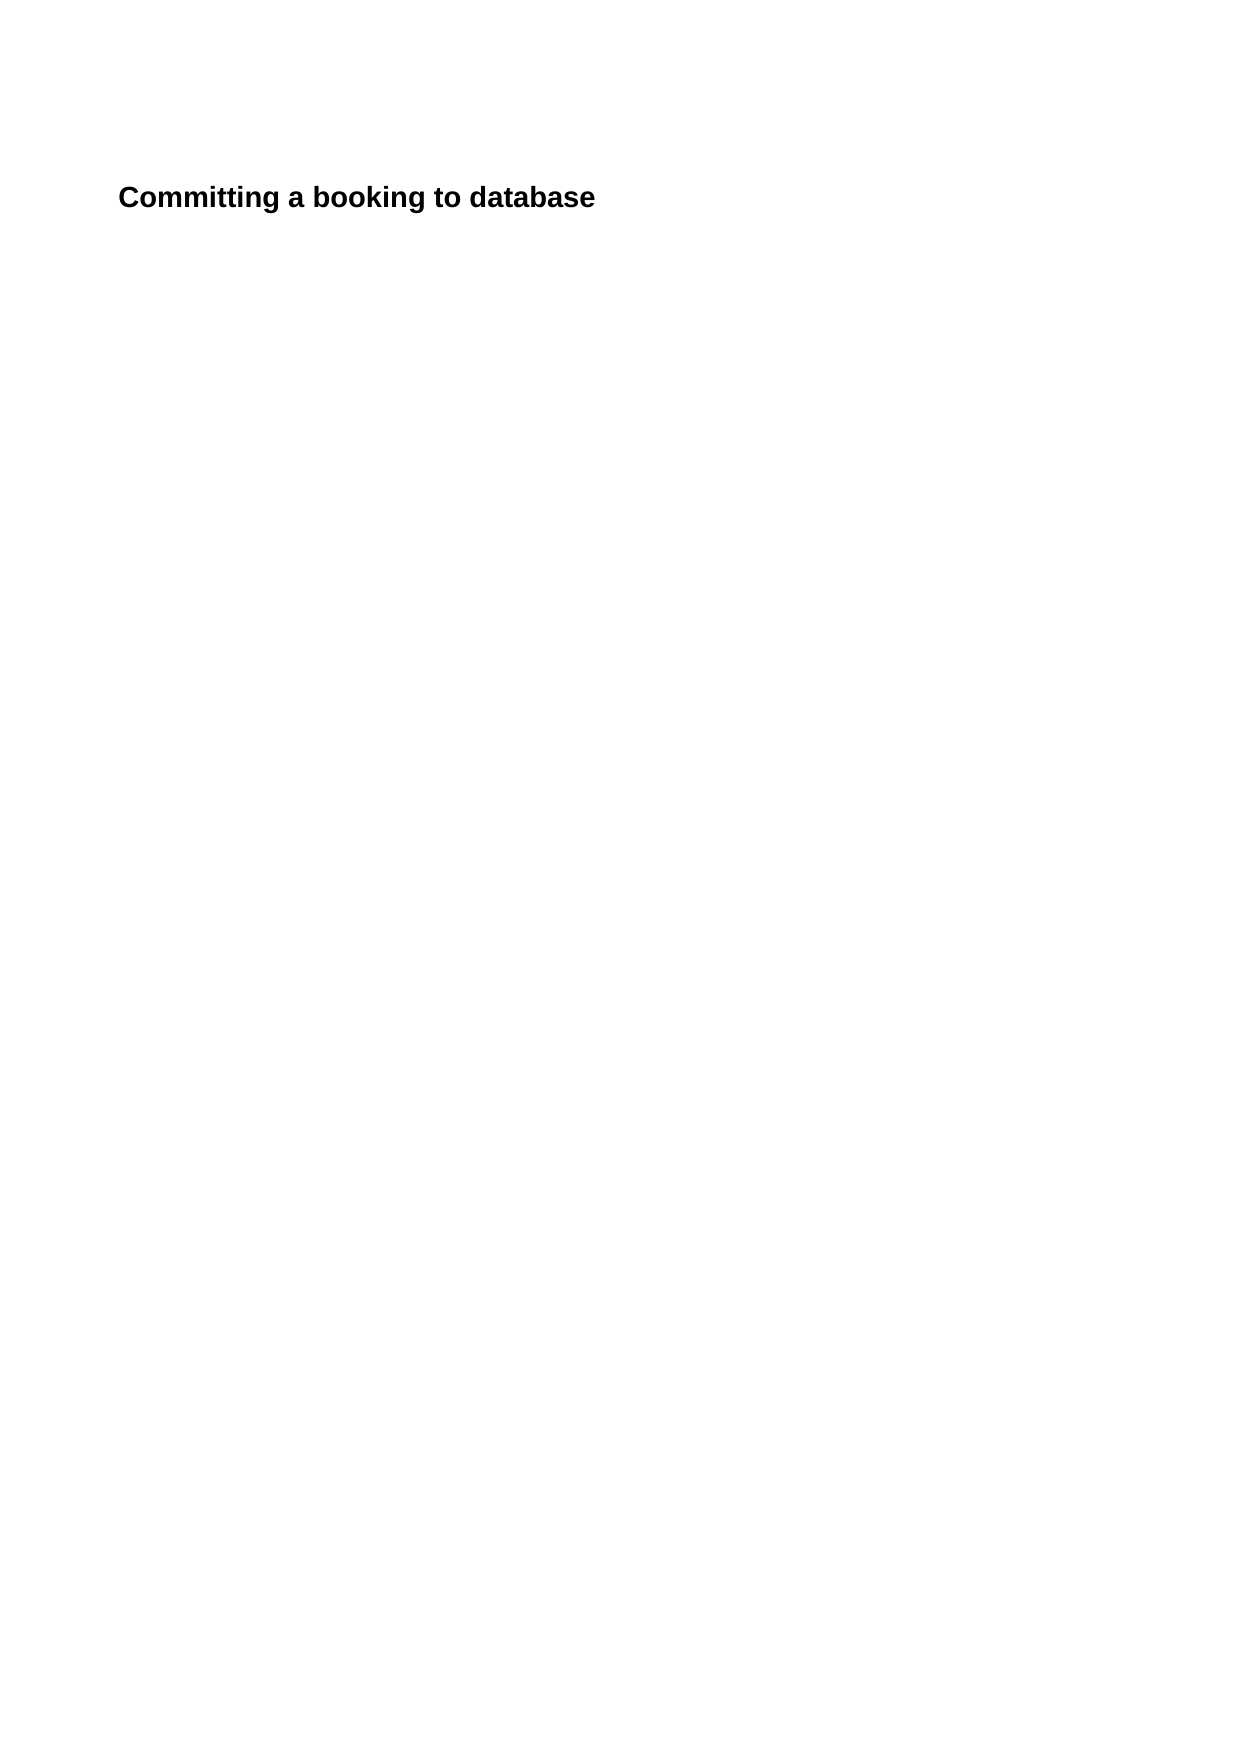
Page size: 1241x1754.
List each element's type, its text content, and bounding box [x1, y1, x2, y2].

subtitle Committing a booking to database [118, 180, 1122, 214]
